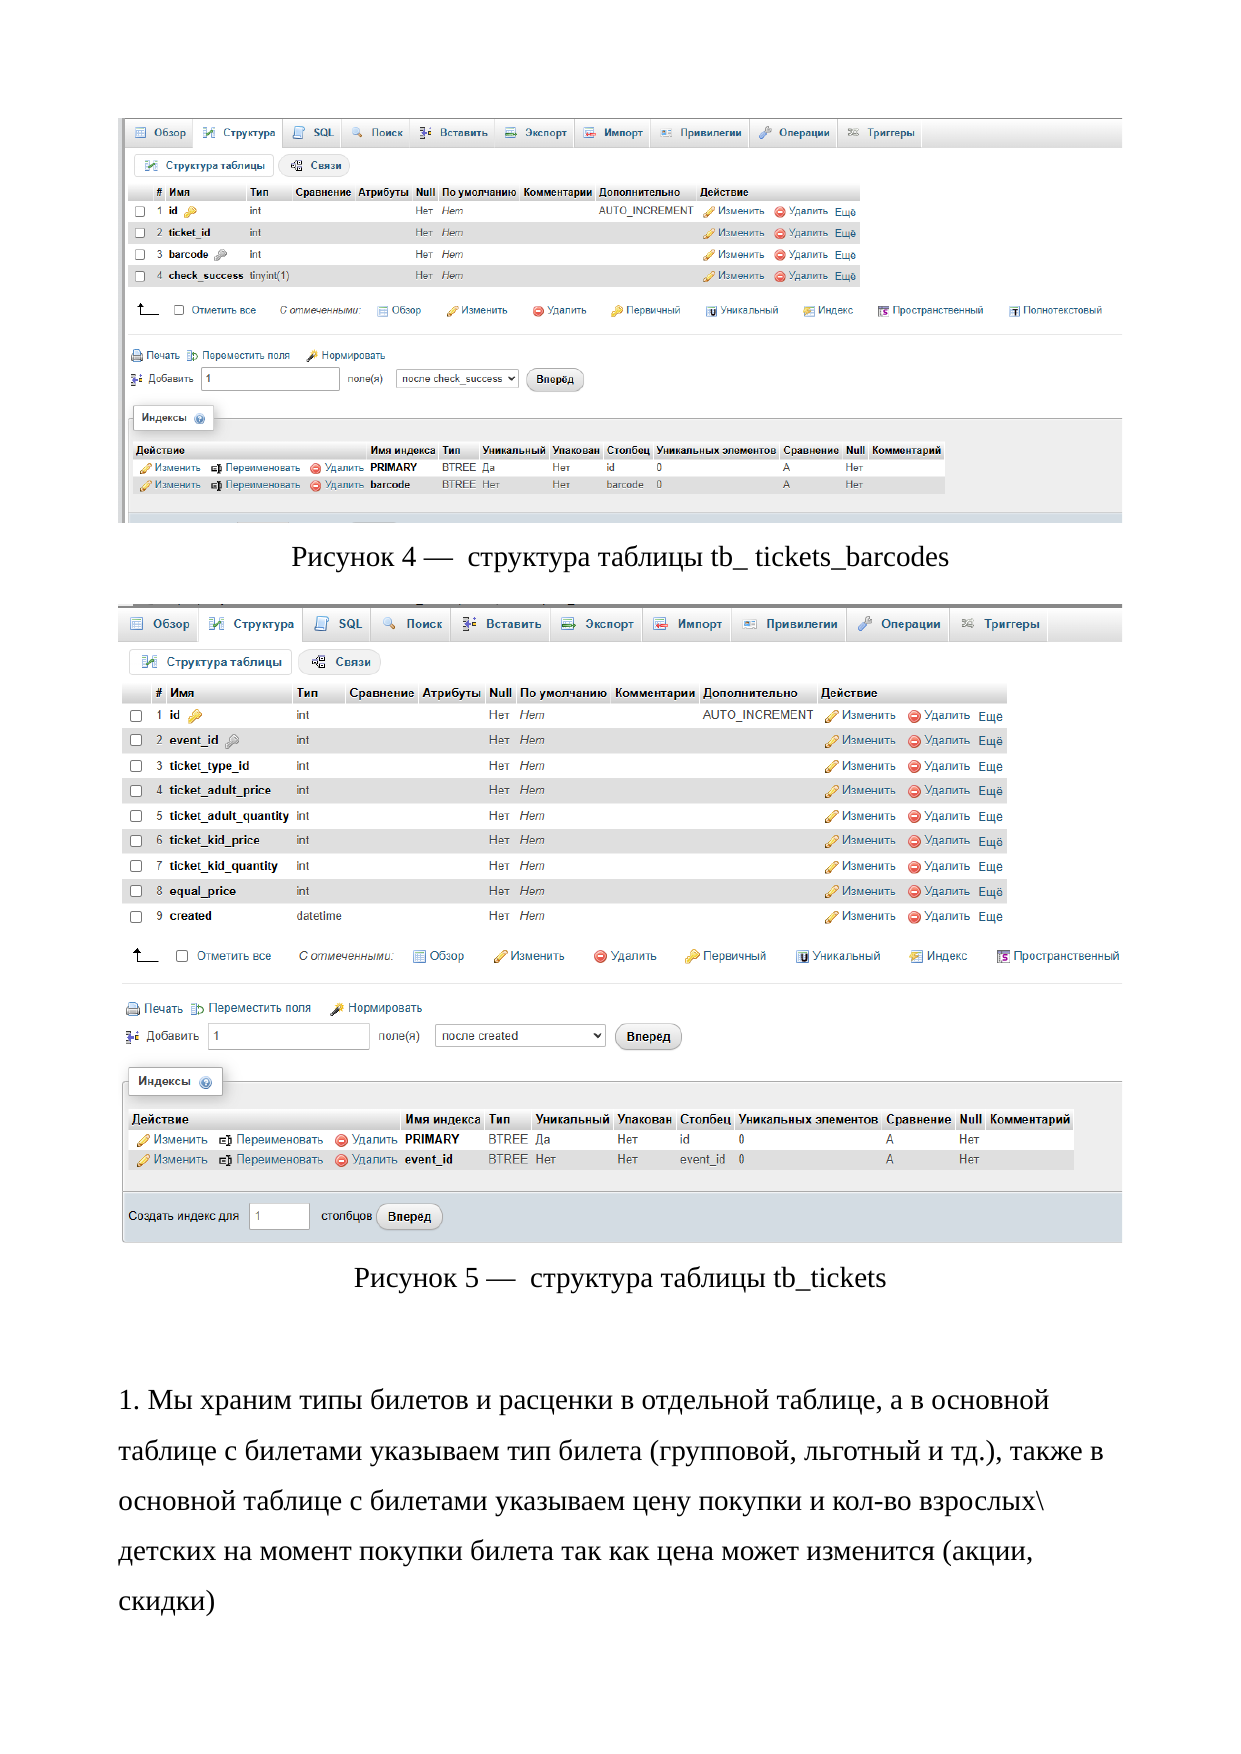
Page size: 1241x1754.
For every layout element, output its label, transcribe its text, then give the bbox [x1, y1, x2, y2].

text Рисунок 5 — структура таблицы tb_tickets [118, 1243, 1122, 1293]
picture [118, 604, 1123, 1243]
text 1. Мы храним типы билетов и расценки в отдельной таблице, а в основной таблице с билетами указываем тип билета (групповой, льготный и тд.), также в основной таблице с билетами указываем цену покупки и кол-во взрослых\детских на момент покупки билета так как цена может изменится (акции, скидки) [118, 1382, 1122, 1617]
picture [118, 118, 1123, 523]
text Рисунок 4 — структура таблицы tb_ tickets_barcodes [118, 523, 1122, 573]
